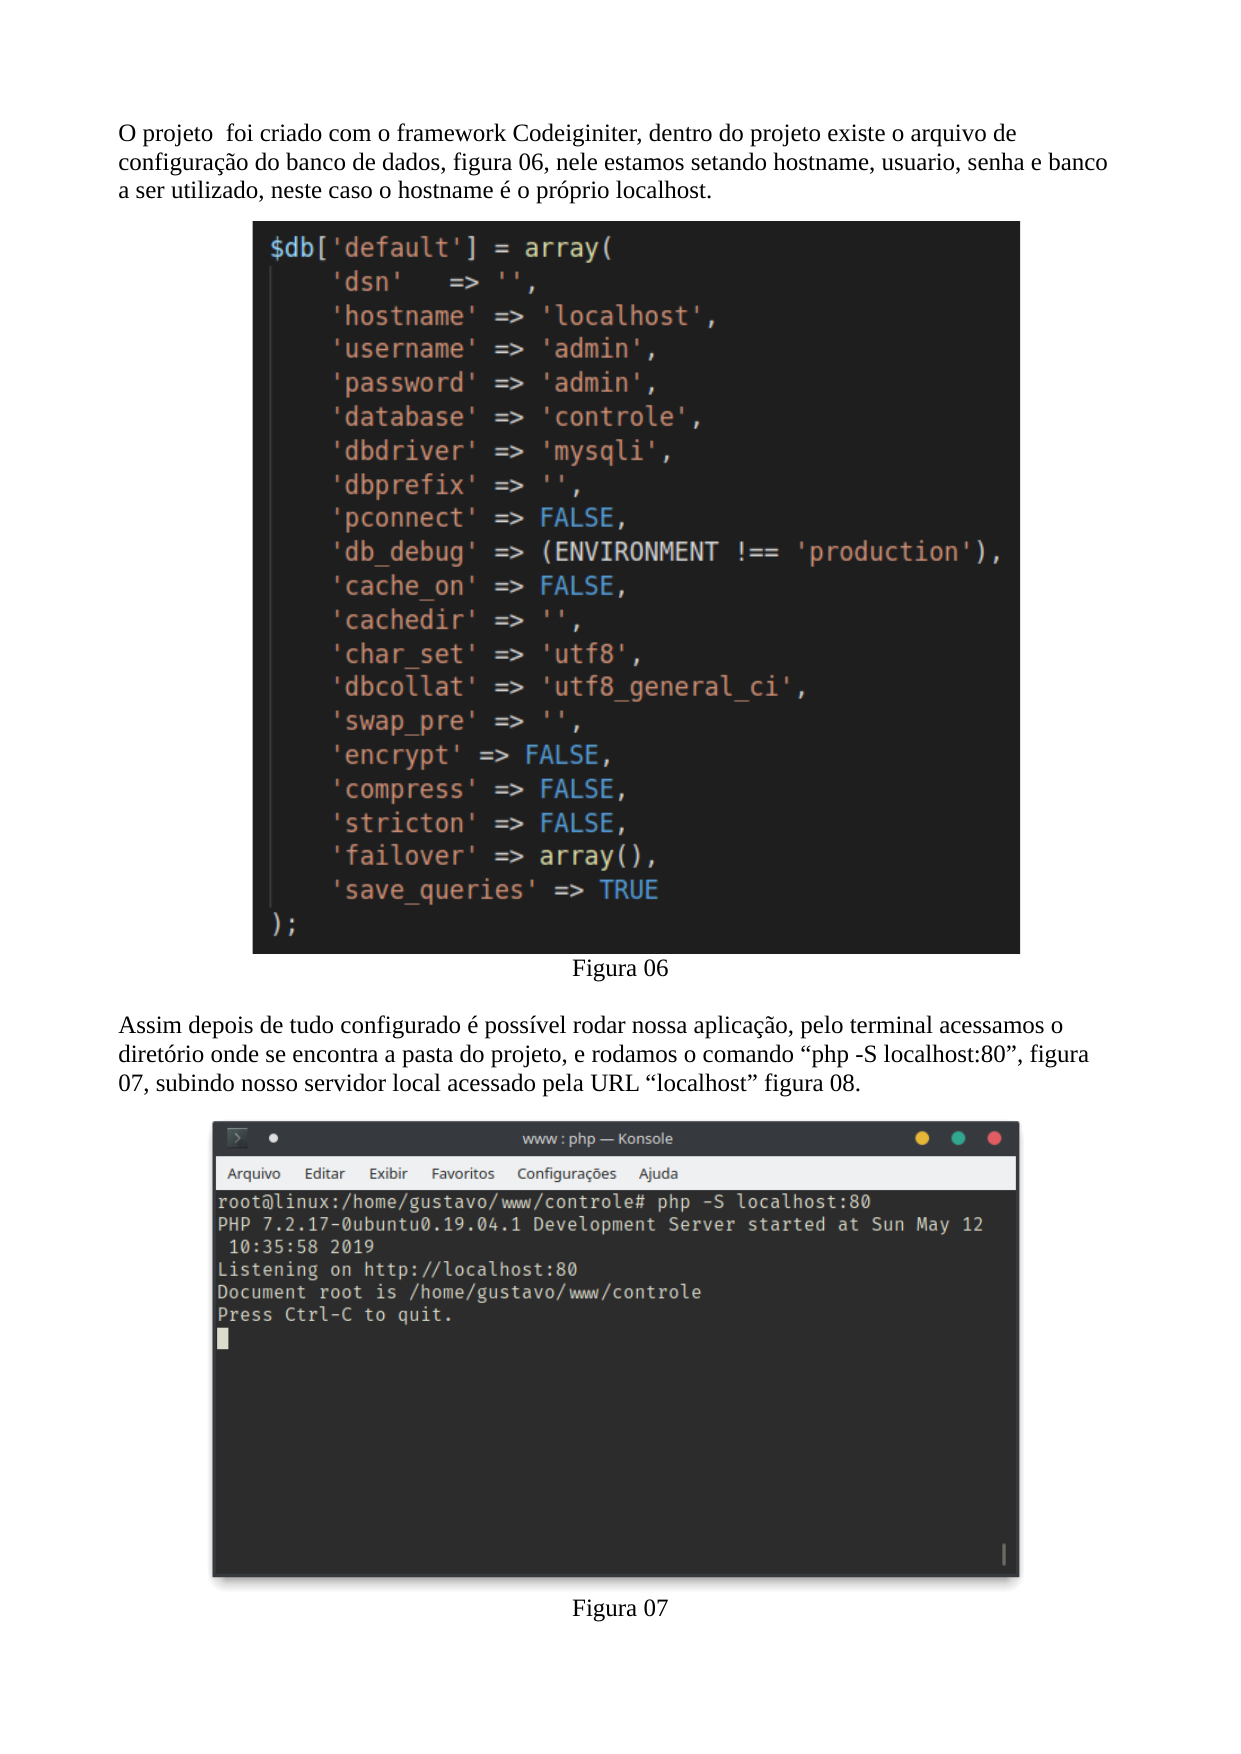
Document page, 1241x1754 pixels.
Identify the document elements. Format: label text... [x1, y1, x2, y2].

text O projeto foi criado com o framework Codeiginiter, dentro do projeto existe o arquivo de configuração do banco de dados, figura 06, nele estamos setando hostname, usuario, senha e banco a ser utilizado, neste caso o hostname é o próprio localhost. [118, 118, 1122, 204]
picture [207, 1119, 1024, 1593]
text Figura 06 [118, 204, 1122, 982]
text Assim depois de tudo configurado é possível rodar nossa aplicação, pelo terminal acessamos o diretório onde se encontra a pasta do projeto, e rodamos o comando “php -S localhost:80”, figura 07, subindo nosso servidor local acessado pela URL “localhost” figura 08. [118, 1011, 1122, 1097]
picture [252, 221, 1021, 954]
text Figura 07 [118, 1097, 1122, 1622]
